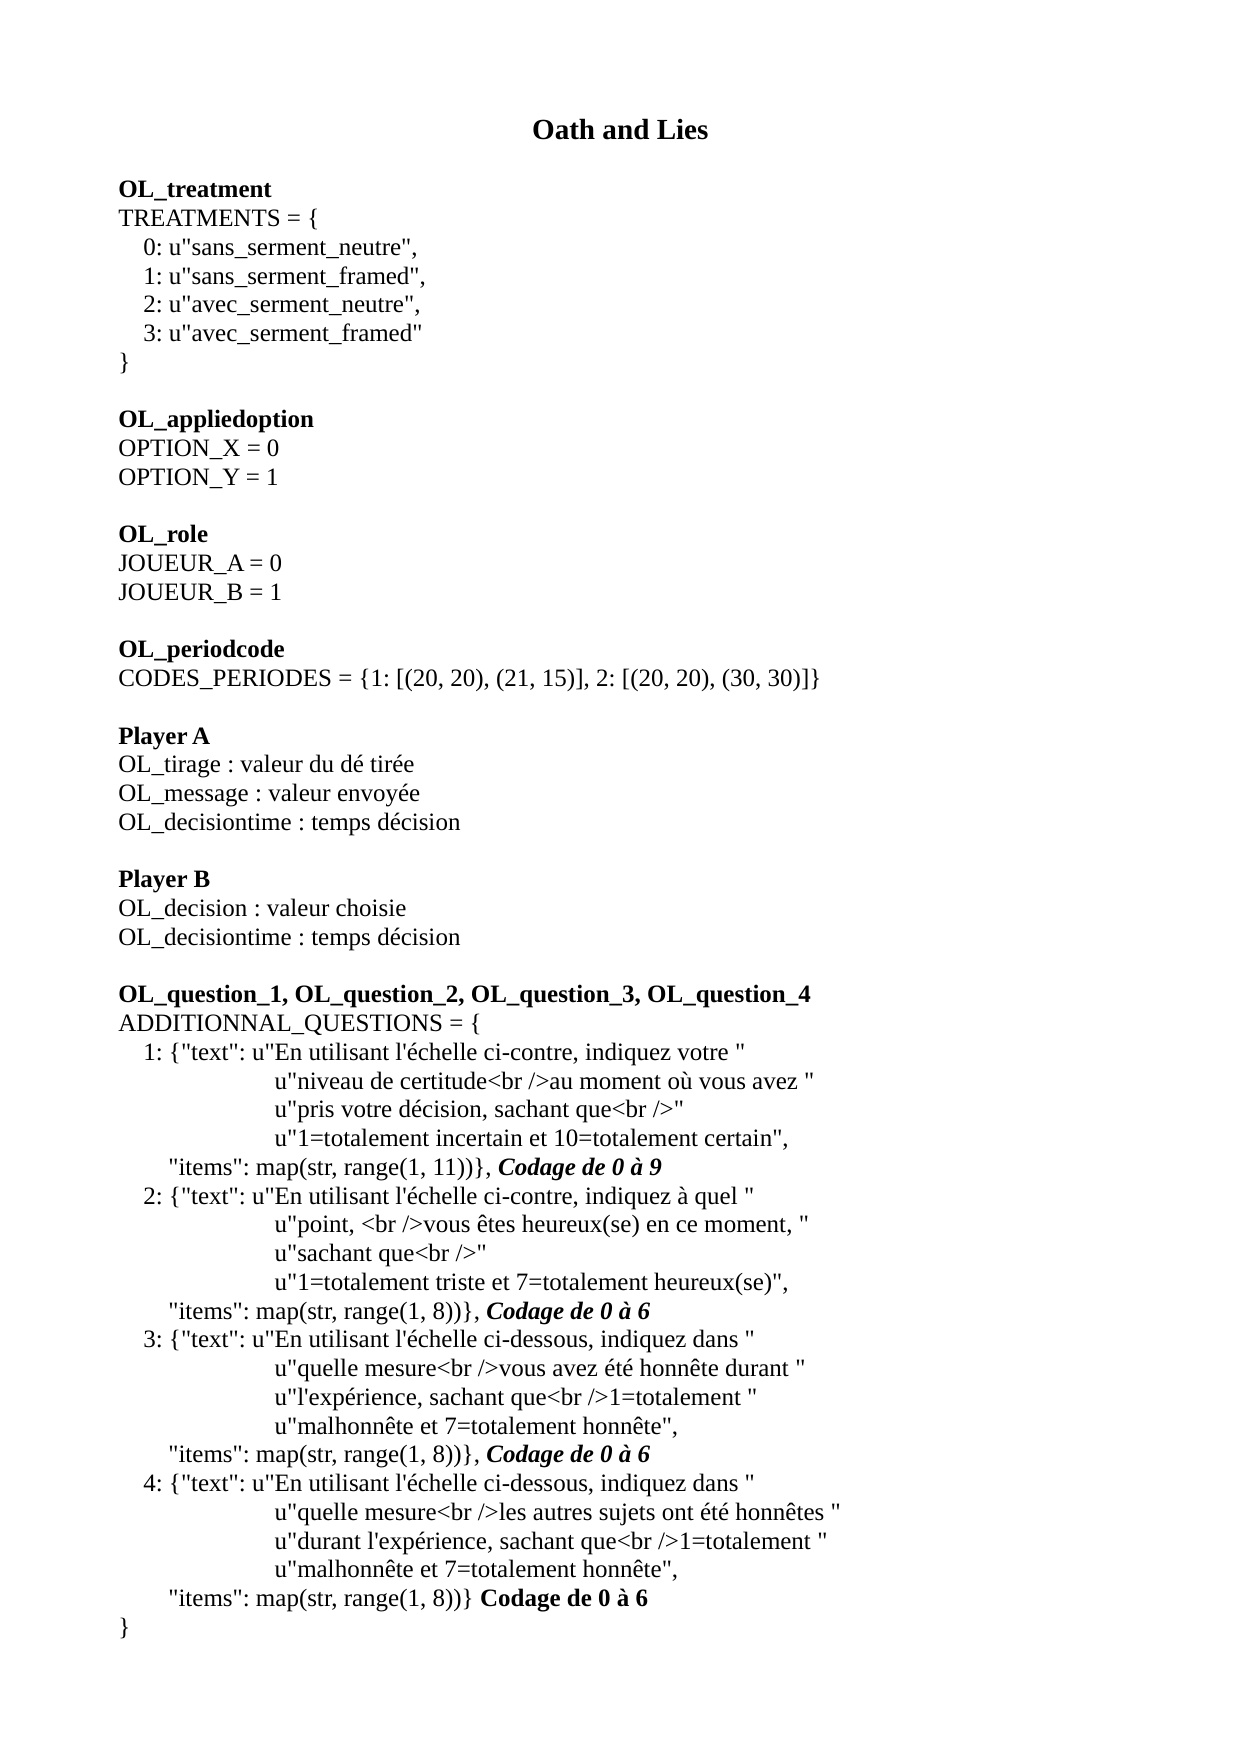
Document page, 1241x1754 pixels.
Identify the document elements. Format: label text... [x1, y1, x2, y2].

text 2: u"avec_serment_neutre", [118, 289, 1122, 318]
text 1: u"sans_serment_framed", [118, 261, 1122, 289]
text OPTION_Y = 1 [118, 462, 1122, 491]
text u"quelle mesure<br />vous avez été honnête durant " [118, 1353, 1122, 1382]
text 1: {"text": u"En utilisant l'échelle ci-contre, indiquez votre " [118, 1037, 1122, 1066]
text JOUEUR_B = 1 [118, 577, 1122, 606]
text } [118, 1612, 1122, 1641]
text "items": map(str, range(1, 8))} Codage de 0 à 6 [118, 1583, 1122, 1612]
text "items": map(str, range(1, 8))}, Codage de 0 à 6 [118, 1296, 1122, 1324]
text "items": map(str, range(1, 11))}, Codage de 0 à 9 [118, 1152, 1122, 1181]
text u"durant l'expérience, sachant que<br />1=totalement " [118, 1526, 1122, 1554]
text u"pris votre décision, sachant que<br />" [118, 1094, 1122, 1123]
text 2: {"text": u"En utilisant l'échelle ci-contre, indiquez à quel " [118, 1181, 1122, 1209]
text OL_appliedoption [118, 404, 1122, 433]
text u"l'expérience, sachant que<br />1=totalement " [118, 1382, 1122, 1411]
text OL_periodcode [118, 634, 1122, 663]
text OL_message : valeur envoyée [118, 778, 1122, 807]
text u"niveau de certitude<br />au moment où vous avez " [118, 1066, 1122, 1094]
text u"point, <br />vous êtes heureux(se) en ce moment, " [118, 1209, 1122, 1238]
text } [118, 347, 1122, 376]
text 4: {"text": u"En utilisant l'échelle ci-dessous, indiquez dans " [118, 1468, 1122, 1497]
text 3: {"text": u"En utilisant l'échelle ci-dessous, indiquez dans " [118, 1324, 1122, 1353]
text JOUEUR_A = 0 [118, 548, 1122, 577]
text CODES_PERIODES = {1: [(20, 20), (21, 15)], 2: [(20, 20), (30, 30)]} [118, 663, 1122, 692]
text u"malhonnête et 7=totalement honnête", [118, 1554, 1122, 1583]
text OL_treatment [118, 174, 1122, 203]
text OL_decision : valeur choisie [118, 893, 1122, 922]
text Player B [118, 864, 1122, 893]
text OL_question_1, OL_question_2, OL_question_3, OL_question_4 [118, 979, 1122, 1008]
text OL_tirage : valeur du dé tirée [118, 749, 1122, 778]
text u"1=totalement triste et 7=totalement heureux(se)", [118, 1267, 1122, 1296]
text TREATMENTS = { [118, 203, 1122, 232]
text OL_decisiontime : temps décision [118, 807, 1122, 836]
text "items": map(str, range(1, 8))}, Codage de 0 à 6 [118, 1439, 1122, 1468]
text Player A [118, 721, 1122, 749]
text OL_role [118, 519, 1122, 548]
text Oath and Lies [118, 112, 1122, 146]
text 3: u"avec_serment_framed" [118, 318, 1122, 347]
text ADDITIONNAL_QUESTIONS = { [118, 1008, 1122, 1037]
text 0: u"sans_serment_neutre", [118, 232, 1122, 261]
text u"malhonnête et 7=totalement honnête", [118, 1411, 1122, 1439]
text u"1=totalement incertain et 10=totalement certain", [118, 1123, 1122, 1152]
text OL_decisiontime : temps décision [118, 922, 1122, 951]
text u"sachant que<br />" [118, 1238, 1122, 1267]
text u"quelle mesure<br />les autres sujets ont été honnêtes " [118, 1497, 1122, 1526]
text OPTION_X = 0 [118, 433, 1122, 462]
